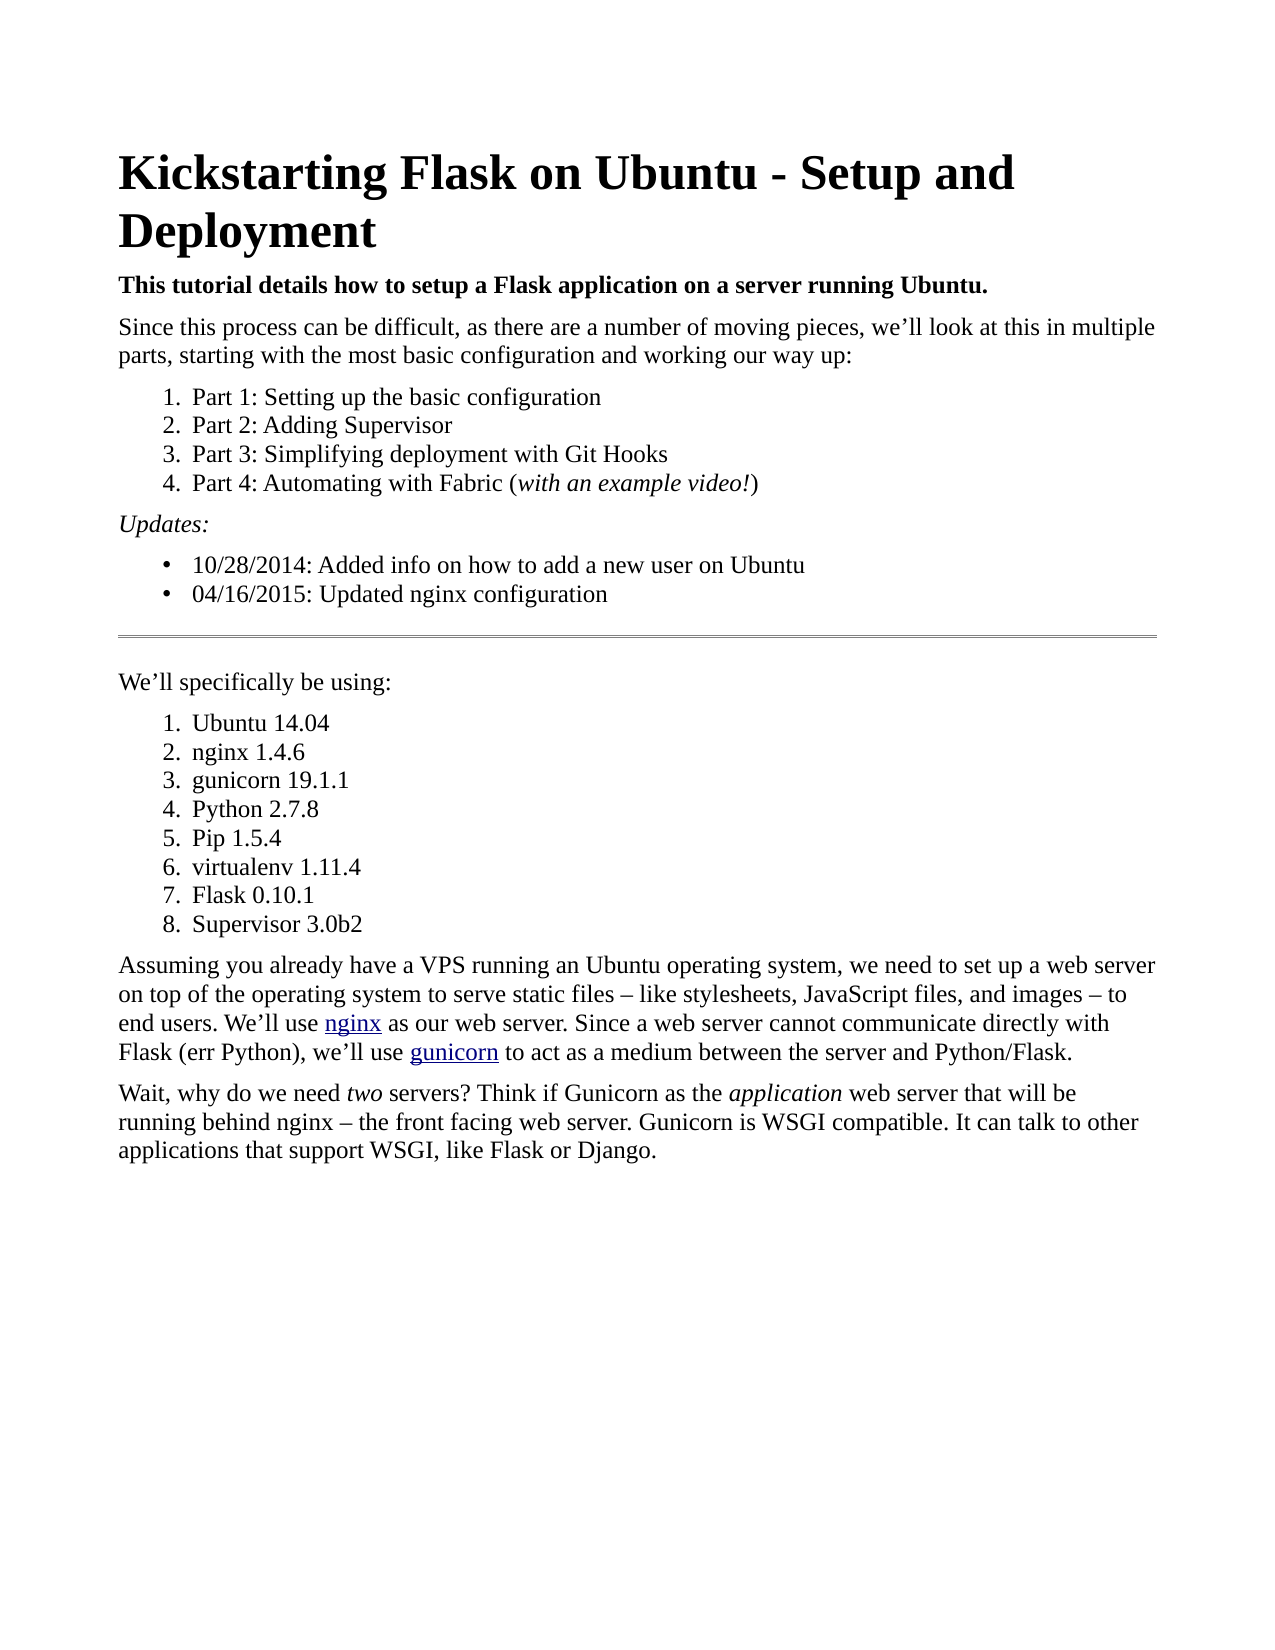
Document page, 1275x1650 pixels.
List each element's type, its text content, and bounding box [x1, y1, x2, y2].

list 04/16/2015: Updated nginx configuration [162, 579, 1157, 608]
list virtualenv 1.11.4 [162, 852, 1157, 881]
text Since this process can be difficult, as there are a number of moving pieces, we’ll look at this in multiple parts, starting with the most basic configuration and working our way up: [118, 312, 1157, 369]
list Part 1: Setting up the basic configuration [162, 382, 1157, 411]
text Updates: [118, 509, 1157, 538]
text This tutorial details how to setup a Flask application on a server running Ubuntu. [118, 271, 1157, 299]
text Wait, why do we need two servers? Think if Gunicorn as the application web server that will be running behind nginx – the front facing web server. Gunicorn is WSGI compatible. It can talk to other applications that support WSGI, like Flask or Django. [118, 1078, 1157, 1164]
list Supervisor 3.0b2 [162, 909, 1157, 938]
subtitle Kickstarting Flask on Ubuntu - Setup and Deployment [118, 143, 1157, 258]
list Pip 1.5.4 [162, 823, 1157, 852]
list Python 2.7.8 [162, 794, 1157, 823]
text We’ll specifically be using: [118, 667, 1157, 696]
list Part 3: Simplifying deployment with Git Hooks [162, 439, 1157, 468]
list Part 2: Adding Supervisor [162, 411, 1157, 439]
list Flask 0.10.1 [162, 881, 1157, 909]
text Assuming you already have a VPS running an Ubuntu operating system, we need to set up a web server on top of the operating system to serve static files – like stylesheets, JavaScript files, and images – to end users. We’ll use nginx as our web server. Since a web server cannot communicate directly with Flask (err Python), we’ll use gunicorn to act as a medium between the server and Python/Flask. [118, 951, 1157, 1066]
list gunicorn 19.1.1 [162, 766, 1157, 794]
list nginx 1.4.6 [162, 737, 1157, 766]
list Ubuntu 14.04 [162, 708, 1157, 737]
list Part 4: Automating with Fabric (with an example video!) [162, 468, 1157, 497]
list 10/28/2014: Added info on how to add a new user on Ubuntu [162, 551, 1157, 579]
